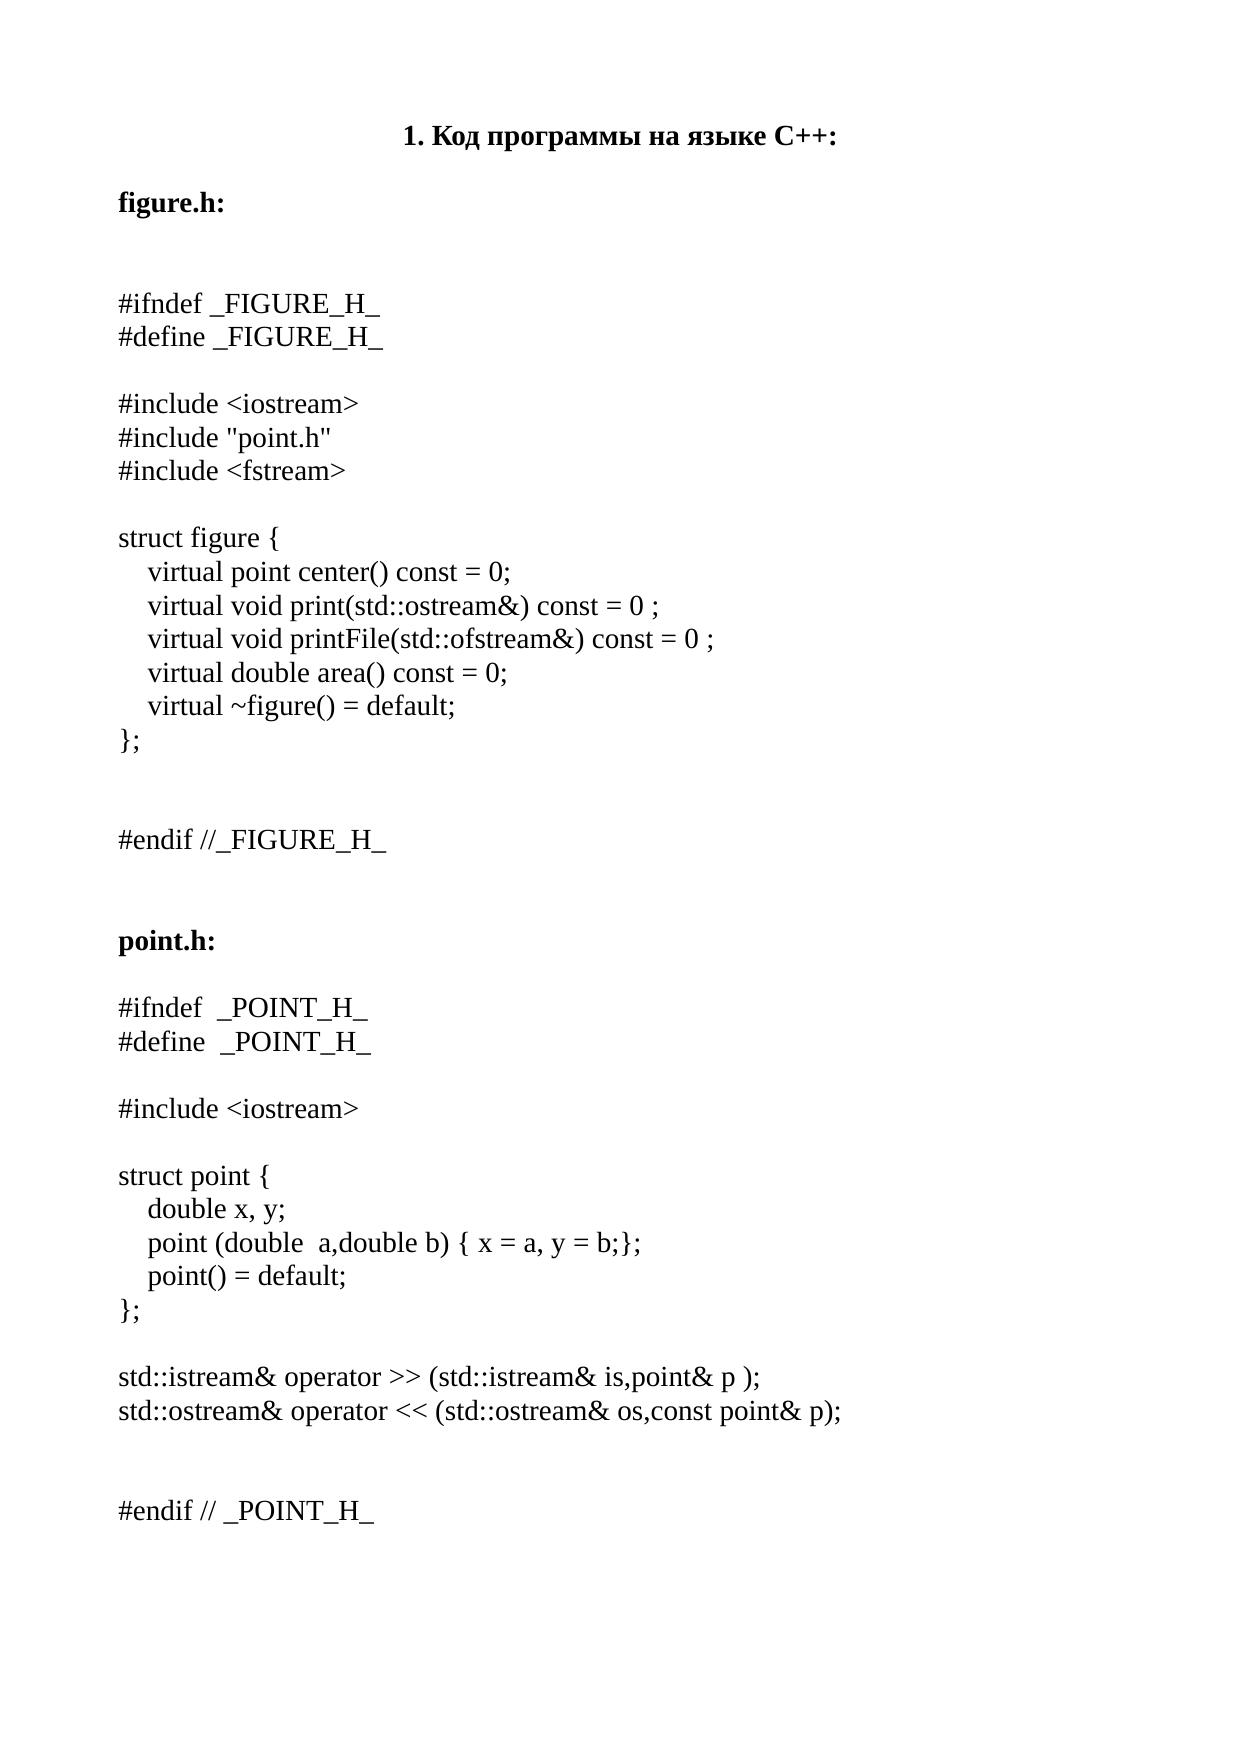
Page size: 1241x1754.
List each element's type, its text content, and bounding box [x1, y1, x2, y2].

text virtual ~figure() = default; [118, 688, 1122, 722]
text struct point { [118, 1158, 1122, 1191]
text virtual double area() const = 0; [118, 655, 1122, 688]
text double x, y; [118, 1191, 1122, 1225]
text struct figure { [118, 521, 1122, 554]
text #include <iostream> [118, 1091, 1122, 1124]
text 1. Код программы на языке C++: [118, 118, 1122, 152]
text std::istream& operator >> (std::istream& is,point& p ); [118, 1359, 1122, 1393]
text point() = default; [118, 1258, 1122, 1292]
text #endif //_FIGURE_H_ [118, 822, 1122, 856]
text point (double a,double b) { x = a, y = b;}; [118, 1225, 1122, 1258]
text #ifndef _FIGURE_H_ [118, 286, 1122, 319]
text }; [118, 1292, 1122, 1326]
text #include "point.h" [118, 420, 1122, 453]
text #define _FIGURE_H_ [118, 319, 1122, 353]
text virtual void print(std::ostream&) const = 0 ; [118, 588, 1122, 621]
text }; [118, 722, 1122, 755]
text #include <fstream> [118, 453, 1122, 487]
text #endif // _POINT_H_ [118, 1493, 1122, 1527]
text virtual void printFile(std::ofstream&) const = 0 ; [118, 621, 1122, 655]
text virtual point center() const = 0; [118, 554, 1122, 588]
text #ifndef _POINT_H_ [118, 990, 1122, 1024]
text point.h: [118, 923, 1122, 957]
text figure.h: [118, 185, 1122, 219]
text #include <iostream> [118, 386, 1122, 420]
text #define _POINT_H_ [118, 1024, 1122, 1057]
text std::ostream& operator << (std::ostream& os,const point& p); [118, 1393, 1122, 1426]
